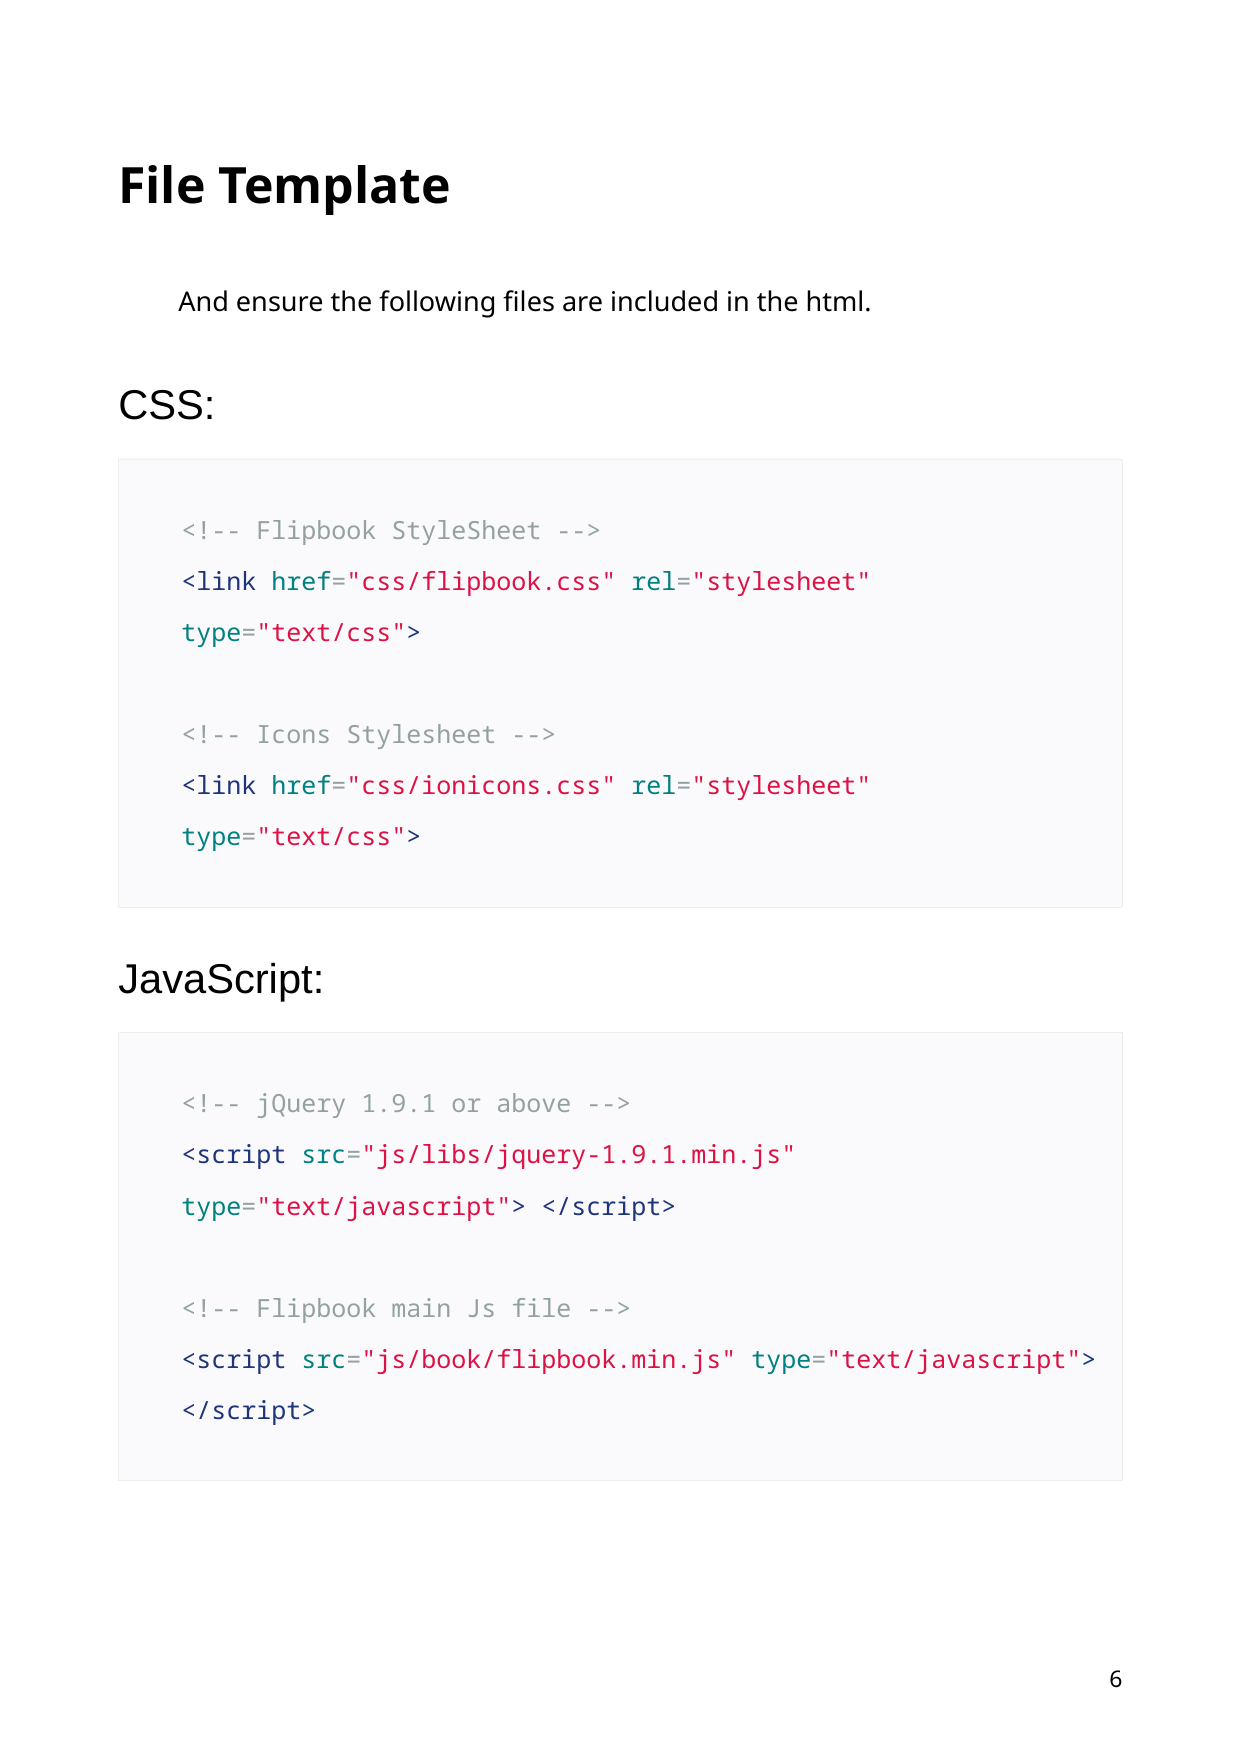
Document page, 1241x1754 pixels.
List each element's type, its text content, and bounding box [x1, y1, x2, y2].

subtitle CSS: [118, 381, 1122, 428]
list <!-- Flipbook main Js file --> [119, 1287, 1122, 1324]
list And ensure the following files are included in the html. [118, 283, 1122, 319]
list <script src="js/libs/jquery-1.9.1.min.js" type="text/javascript"> </script> [119, 1134, 1122, 1222]
list <link href="css/flipbook.css" rel="stylesheet" type="text/css"> [119, 561, 1122, 649]
subtitle JavaScript: [118, 954, 1122, 1002]
subtitle File Template [118, 151, 1122, 219]
list <!-- jQuery 1.9.1 or above --> [119, 1083, 1122, 1120]
list <!-- Flipbook StyleSheet --> [119, 509, 1122, 547]
list <link href="css/ionicons.css" rel="stylesheet" type="text/css"> [119, 765, 1122, 853]
list <!-- Icons Stylesheet --> [119, 714, 1122, 751]
list <script src="js/book/flipbook.min.js" type="text/javascript"> </script> [119, 1338, 1122, 1426]
